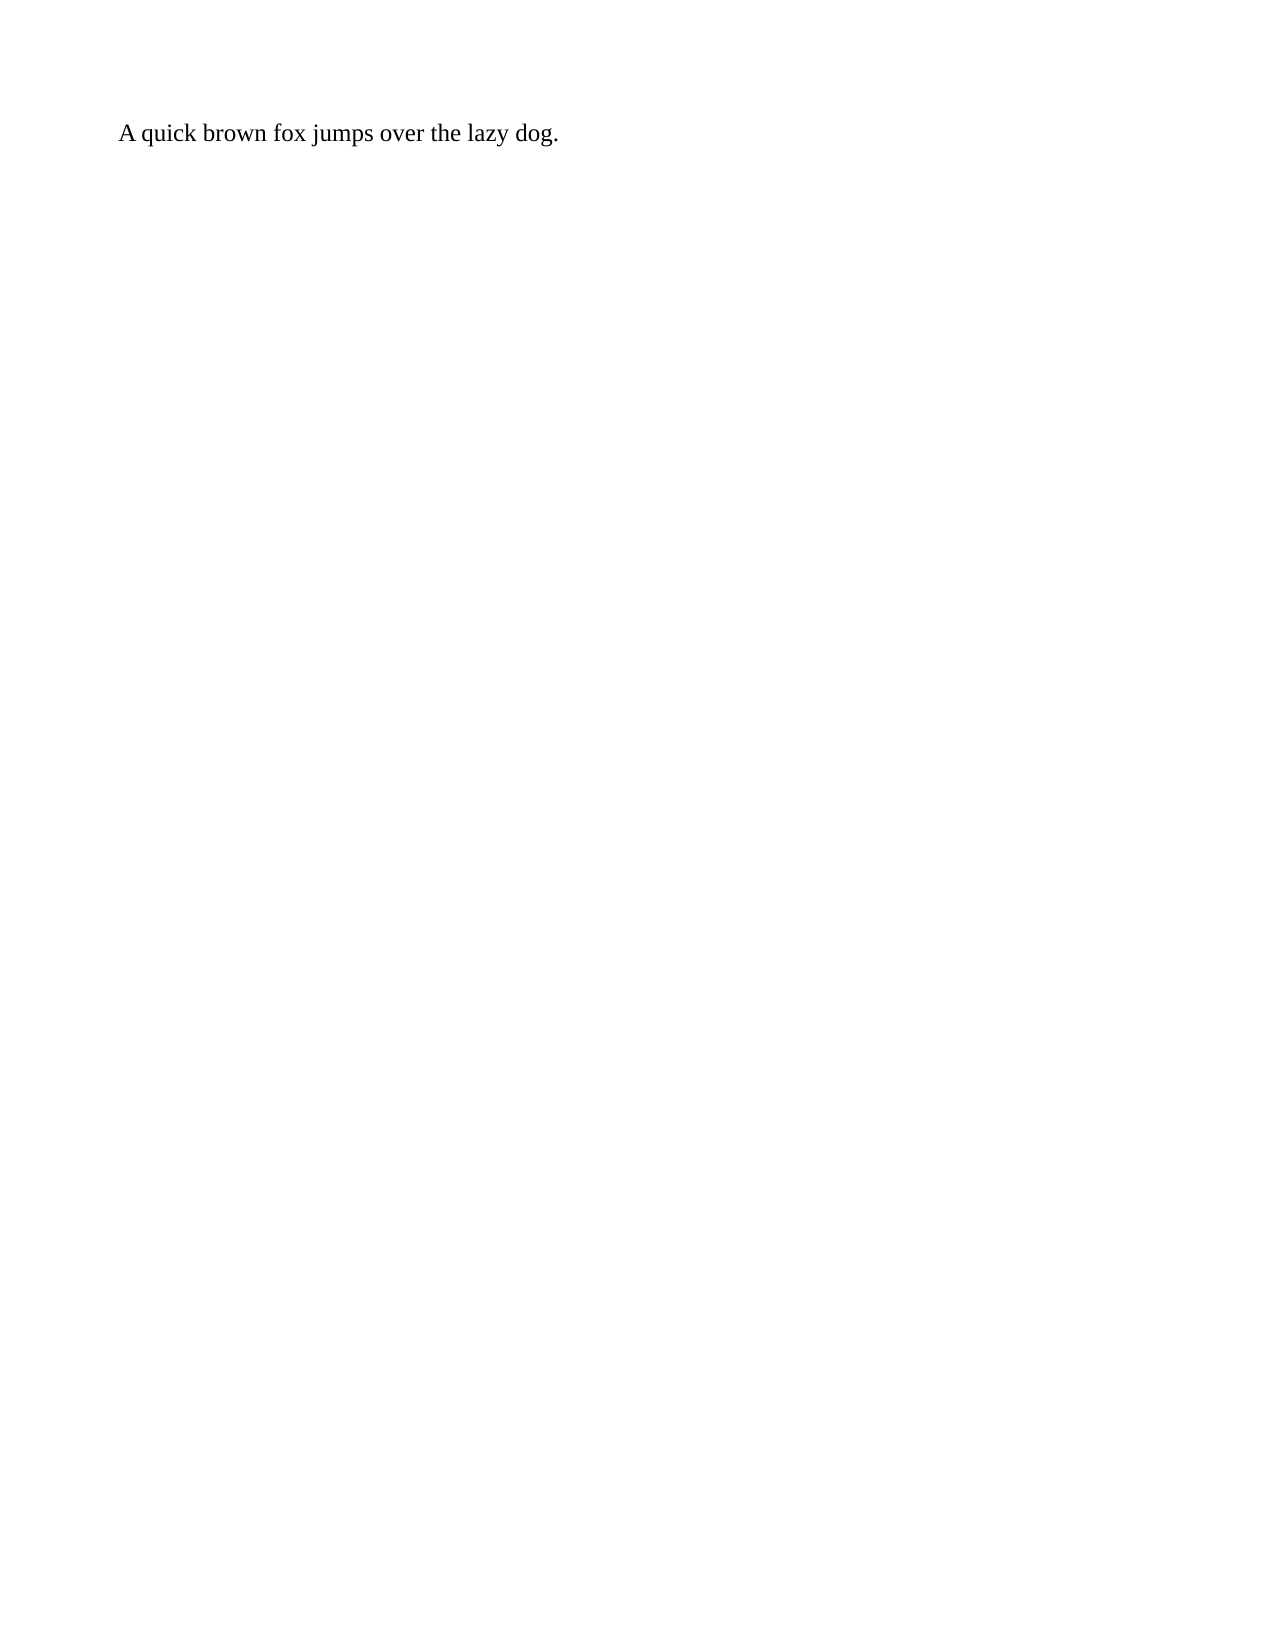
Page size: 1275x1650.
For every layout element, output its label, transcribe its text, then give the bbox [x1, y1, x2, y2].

text A quick brown fox jumps over the lazy dog. [118, 118, 1157, 147]
